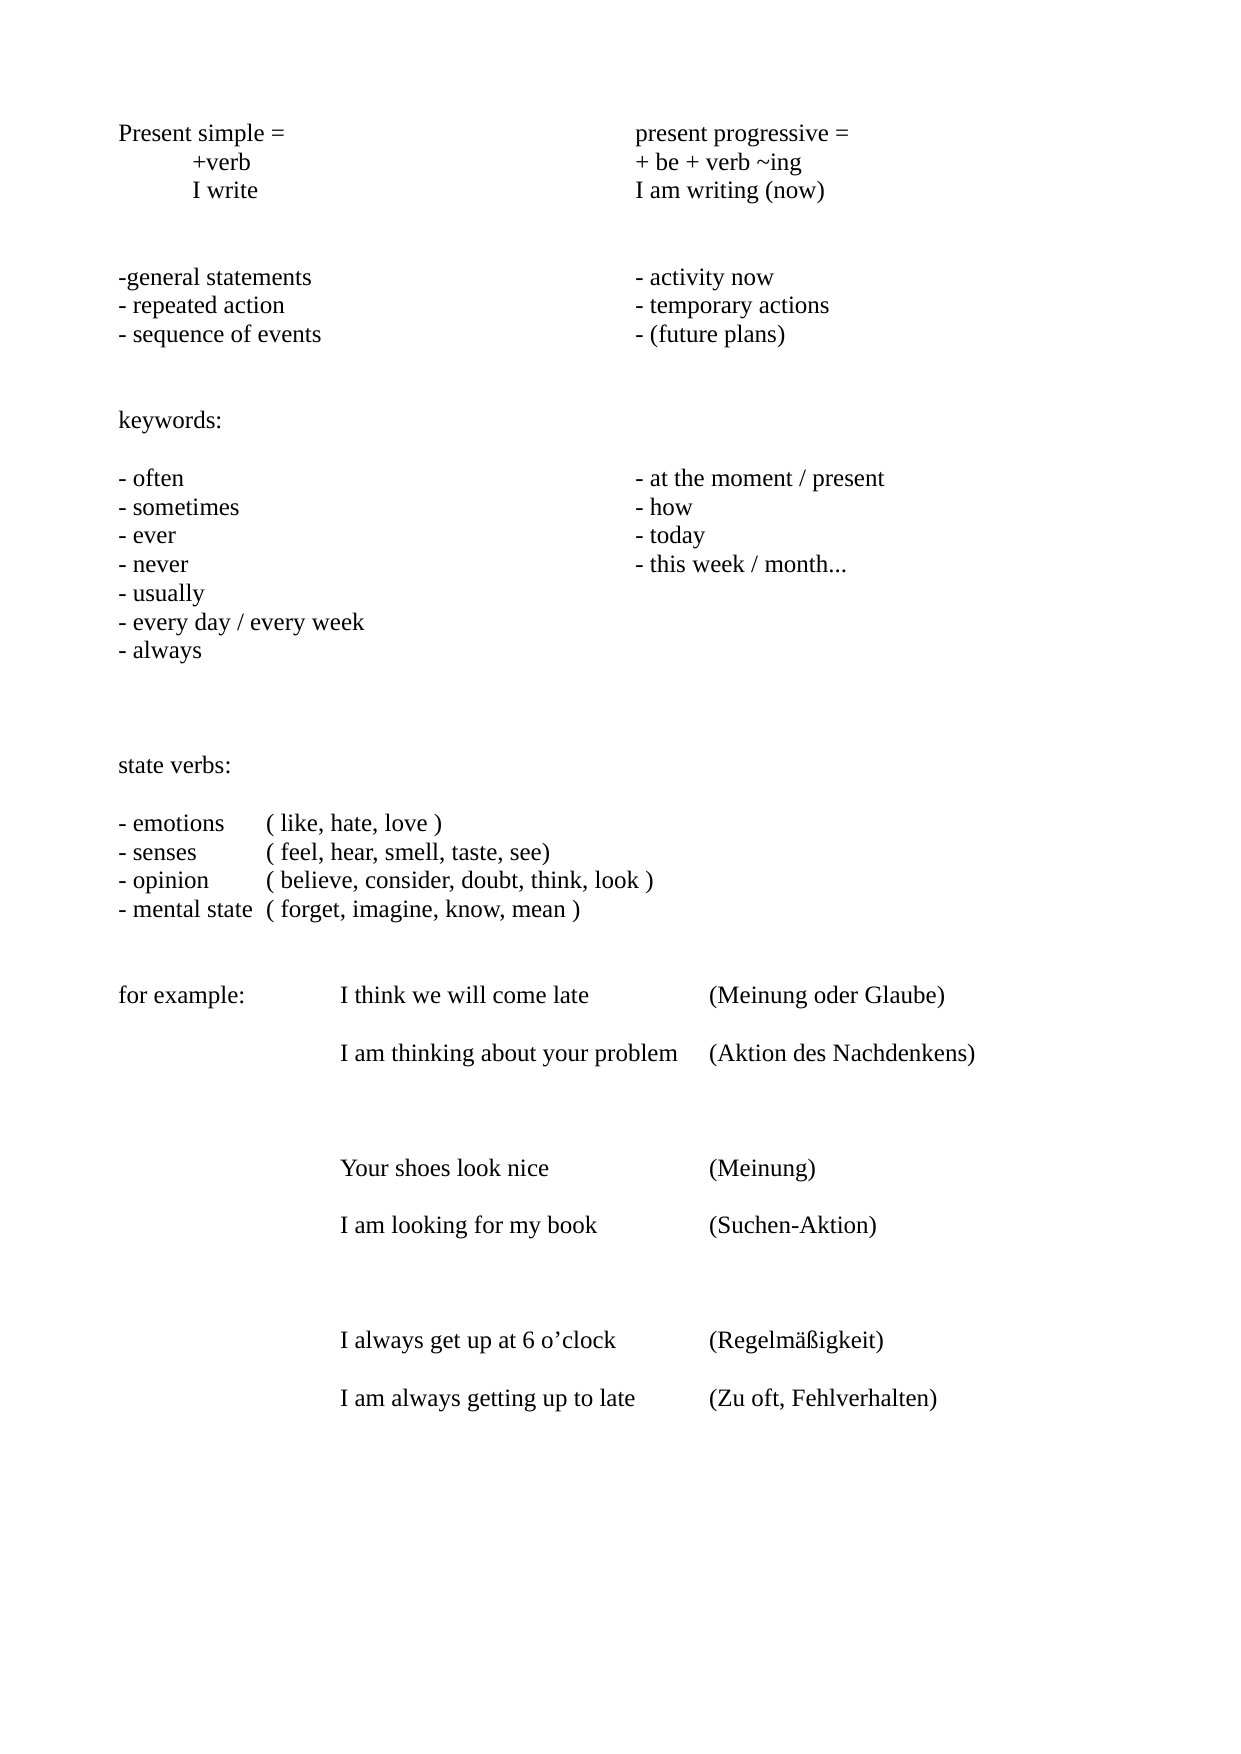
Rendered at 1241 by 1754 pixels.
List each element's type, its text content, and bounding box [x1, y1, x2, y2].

text I always get up at 6 o’clock (Regelmäßigkeit) [118, 1326, 1122, 1354]
text - emotions ( like, hate, love ) [118, 808, 1122, 837]
text - ever - today [118, 521, 1122, 549]
text I write I am writing (now) [118, 176, 1122, 204]
text - always [118, 636, 1122, 664]
text - often - at the moment / present [118, 463, 1122, 492]
text state verbs: [118, 751, 1122, 779]
text I am always getting up to late (Zu oft, Fehlverhalten) [118, 1383, 1122, 1412]
text keywords: [118, 406, 1122, 434]
text - usually [118, 578, 1122, 607]
text for example: I think we will come late (Meinung oder Glaube) [118, 981, 1122, 1009]
text Your shoes look nice (Meinung) [118, 1153, 1122, 1182]
text I am thinking about your problem (Aktion des Nachdenkens) [118, 1038, 1122, 1067]
text - sometimes - how [118, 492, 1122, 521]
text - never - this week / month... [118, 549, 1122, 578]
text I am looking for my book (Suchen-Aktion) [118, 1211, 1122, 1239]
text - every day / every week [118, 607, 1122, 636]
text - mental state ( forget, imagine, know, mean ) [118, 894, 1122, 923]
text -general statements - activity now [118, 262, 1122, 291]
text - senses ( feel, hear, smell, taste, see) [118, 837, 1122, 866]
text - repeated action - temporary actions [118, 291, 1122, 319]
text +verb + be + verb ~ing [118, 147, 1122, 176]
text Present simple = present progressive = [118, 118, 1122, 147]
text - sequence of events - (future plans) [118, 319, 1122, 348]
text - opinion ( believe, consider, doubt, think, look ) [118, 866, 1122, 894]
